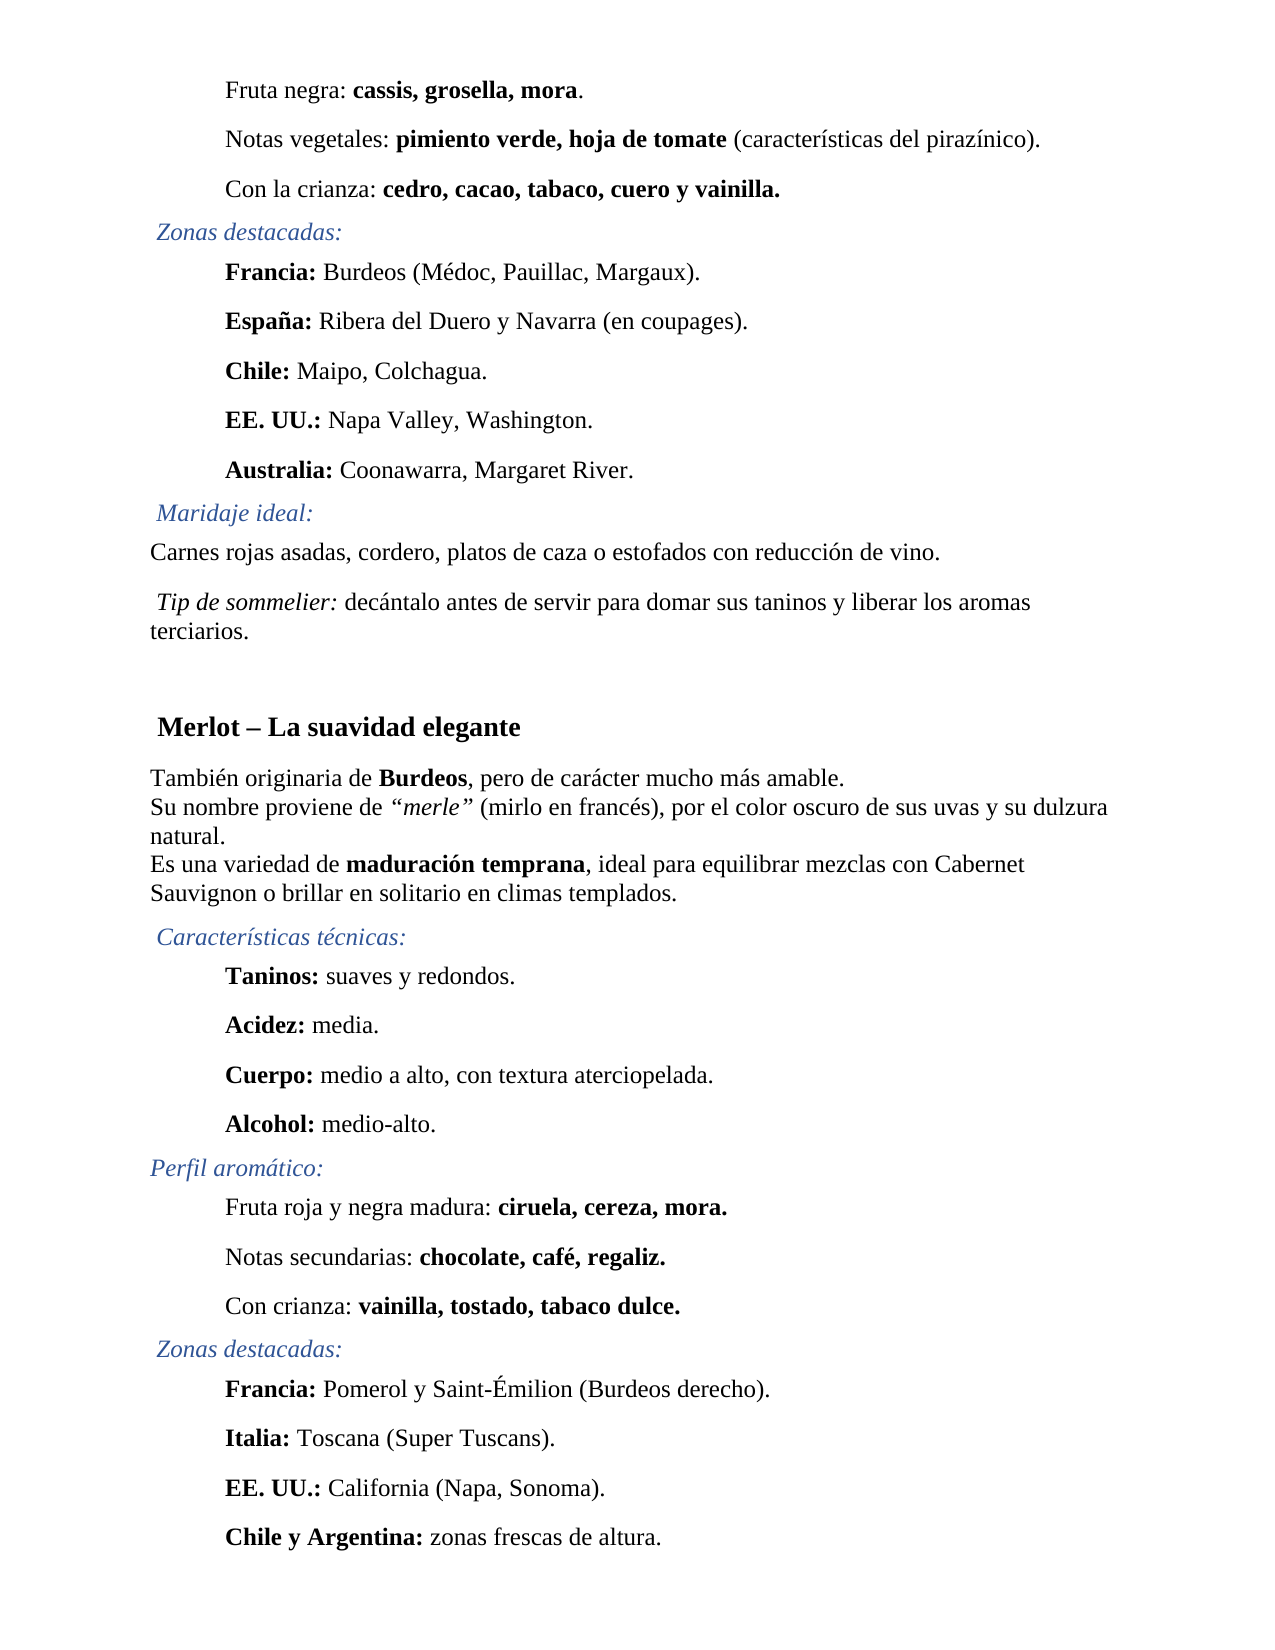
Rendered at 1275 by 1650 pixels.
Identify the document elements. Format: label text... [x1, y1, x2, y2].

list Cuerpo: medio a alto, con textura aterciopelada. [187, 1060, 1125, 1089]
text Características técnicas: [150, 922, 1125, 950]
list España: Ribera del Duero y Navarra (en coupages). [187, 306, 1125, 335]
list Italia: Toscana (Super Tuscans). [187, 1423, 1125, 1452]
list Con la crianza: cedro, cacao, tabaco, cuero y vainilla. [187, 174, 1125, 203]
list EE. UU.: Napa Valley, Washington. [187, 405, 1125, 434]
list Australia: Coonawarra, Margaret River. [187, 455, 1125, 484]
list Chile y Argentina: zonas frescas de altura. [187, 1522, 1125, 1551]
text Merlot – La suavidad elegante [150, 710, 1125, 742]
list Francia: Burdeos (Médoc, Pauillac, Margaux). [187, 257, 1125, 285]
list Notas vegetales: pimiento verde, hoja de tomate (características del pirazínico). [187, 124, 1125, 153]
text Tip de sommelier: decántalo antes de servir para domar sus taninos y liberar los aromas terciarios. [150, 587, 1125, 644]
text Maridaje ideal: [150, 498, 1125, 527]
list Acidez: media. [187, 1010, 1125, 1039]
list Notas secundarias: chocolate, café, regaliz. [187, 1242, 1125, 1270]
text También originaria de Burdeos, pero de carácter mucho más amable. Su nombre proviene de “merle” (mirlo en francés), por el color oscuro de sus uvas y su dulzura natural. Es una variedad de maduración temprana, ideal para equilibrar mezclas con Cabernet Sauvignon o brillar en solitario en climas templados. [150, 763, 1125, 907]
list Fruta negra: cassis, grosella, mora. [187, 75, 1125, 104]
text Perfil aromático: [150, 1153, 1125, 1182]
text Carnes rojas asadas, cordero, platos de caza o estofados con reducción de vino. [150, 537, 1125, 566]
text Zonas destacadas: [150, 1334, 1125, 1363]
list Alcohol: medio-alto. [187, 1109, 1125, 1138]
list Con crianza: vainilla, tostado, tabaco dulce. [187, 1291, 1125, 1320]
list Chile: Maipo, Colchagua. [187, 356, 1125, 384]
list EE. UU.: California (Napa, Sonoma). [187, 1473, 1125, 1502]
list Taninos: suaves y redondos. [187, 961, 1125, 989]
list Francia: Pomerol y Saint-Émilion (Burdeos derecho). [187, 1374, 1125, 1402]
list Fruta roja y negra madura: ciruela, cereza, mora. [187, 1192, 1125, 1221]
text Zonas destacadas: [150, 217, 1125, 246]
